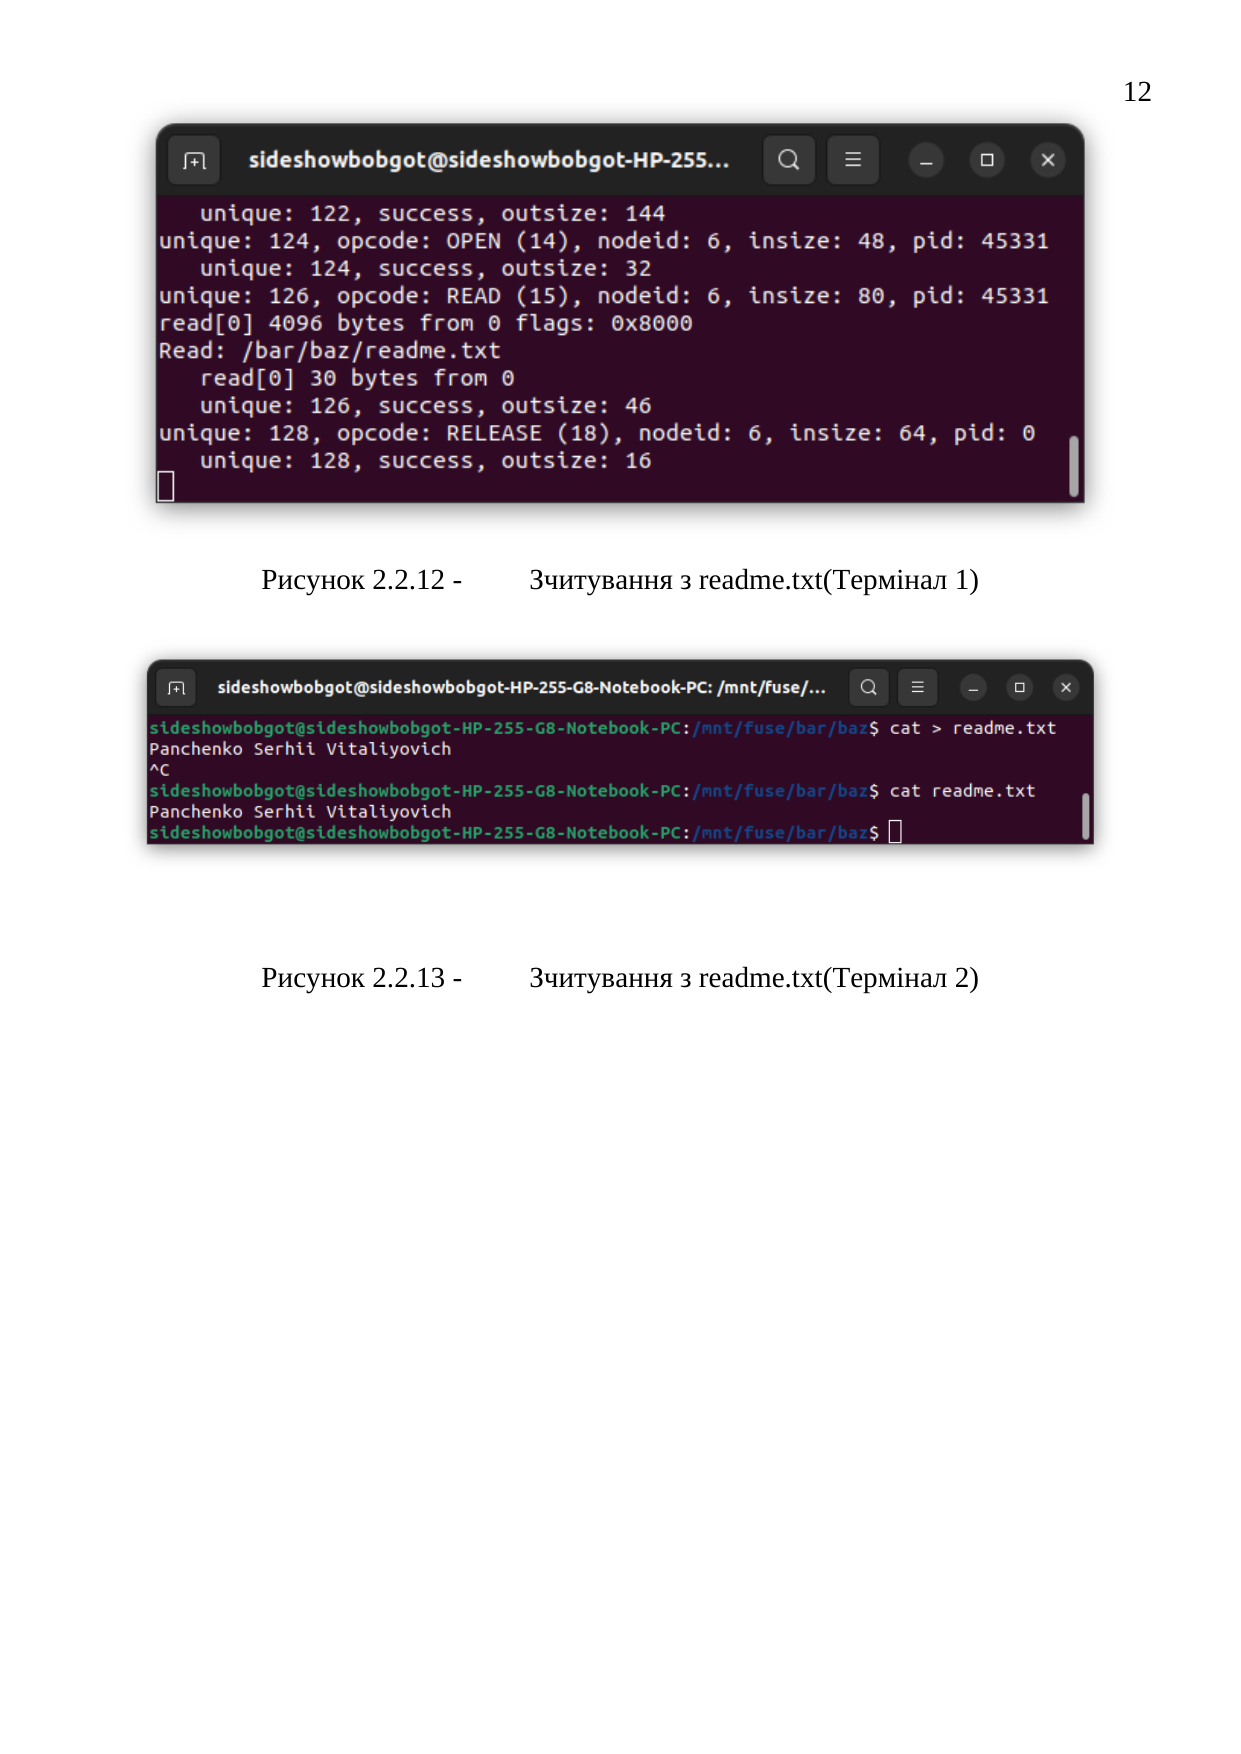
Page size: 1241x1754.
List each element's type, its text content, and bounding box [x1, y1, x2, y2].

subtitle Зчитування з readme.txt(Термінал 2) [118, 960, 1122, 993]
picture [118, 90, 1123, 546]
subtitle Зчитування з readme.txt(Термінал 1) [118, 546, 1122, 596]
picture [118, 634, 1123, 877]
